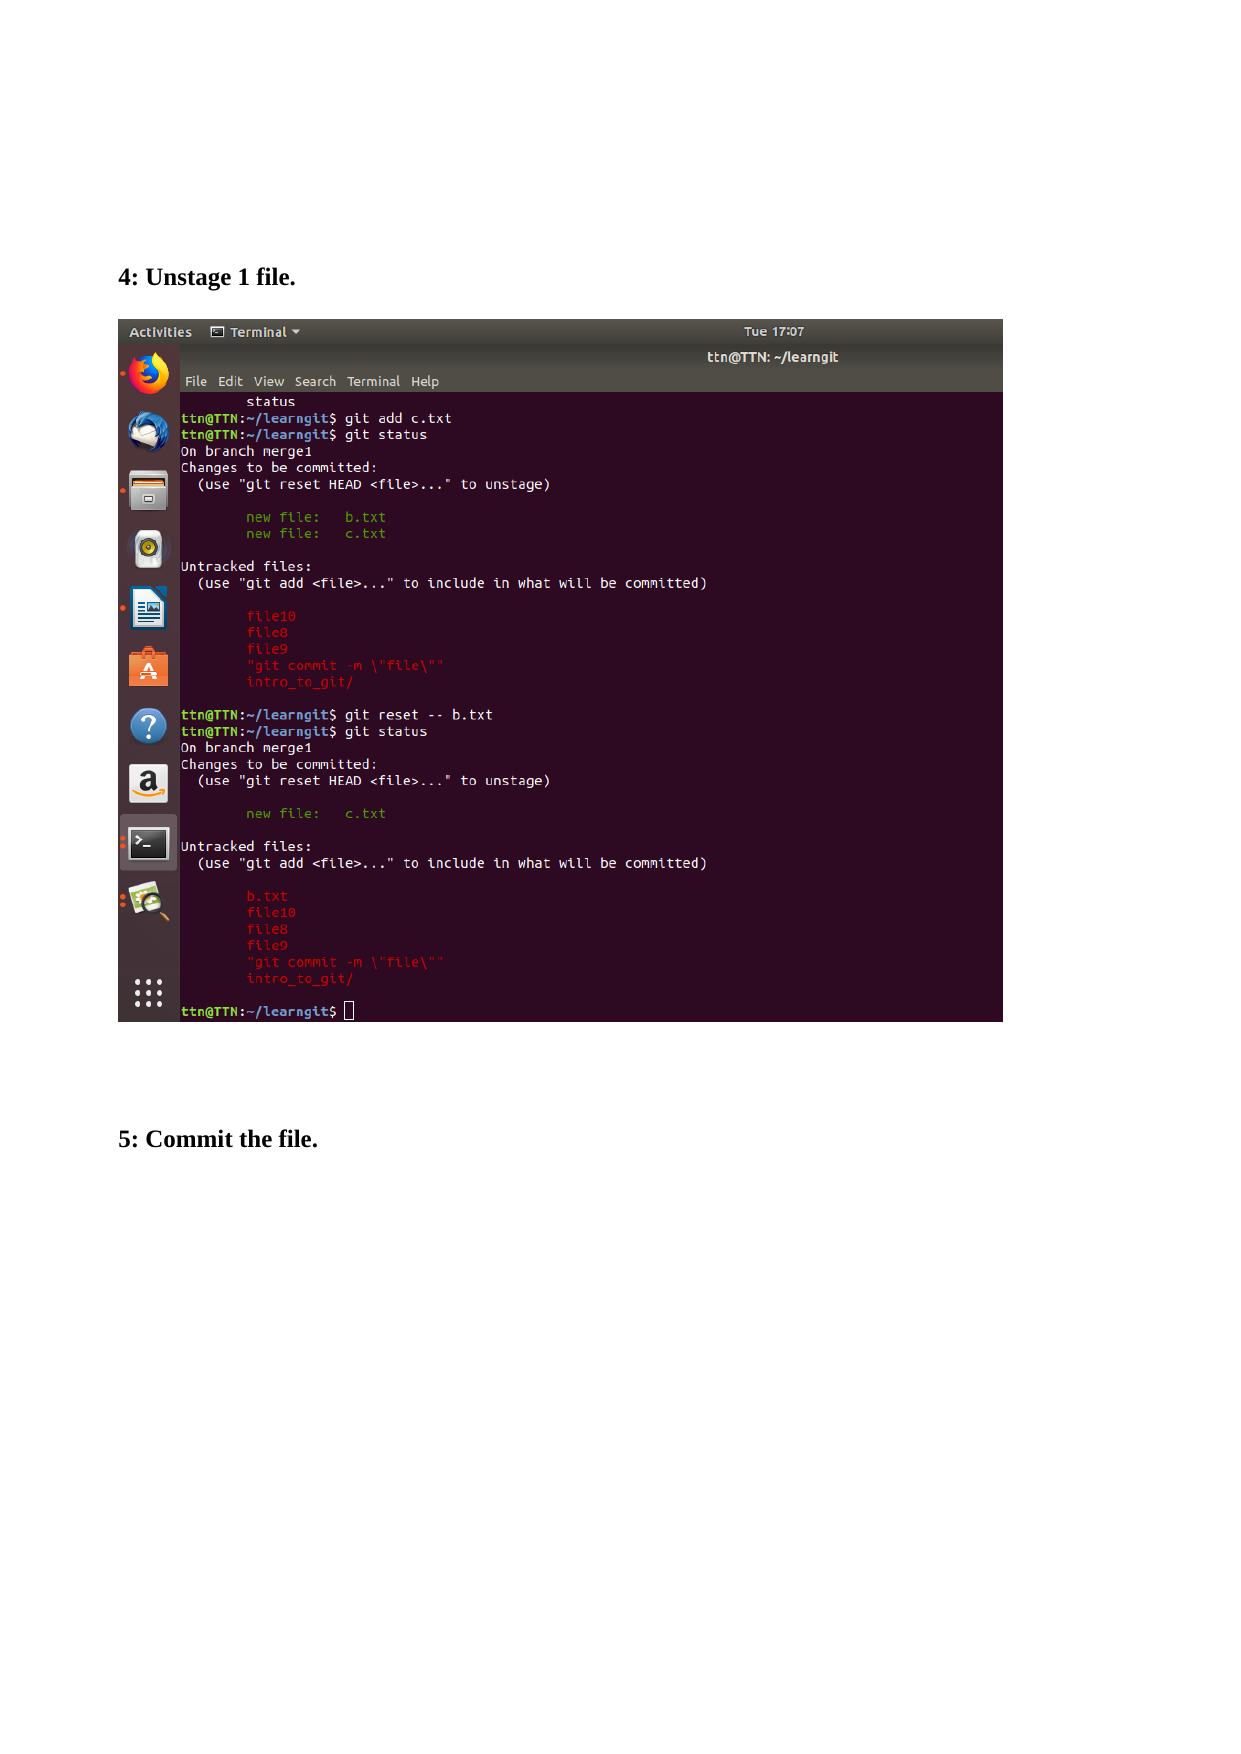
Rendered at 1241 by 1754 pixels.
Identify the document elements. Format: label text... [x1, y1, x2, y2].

picture [118, 319, 1003, 1022]
text 4: Unstage 1 file. [118, 262, 1122, 291]
text 5: Commit the file. [118, 1124, 1122, 1153]
